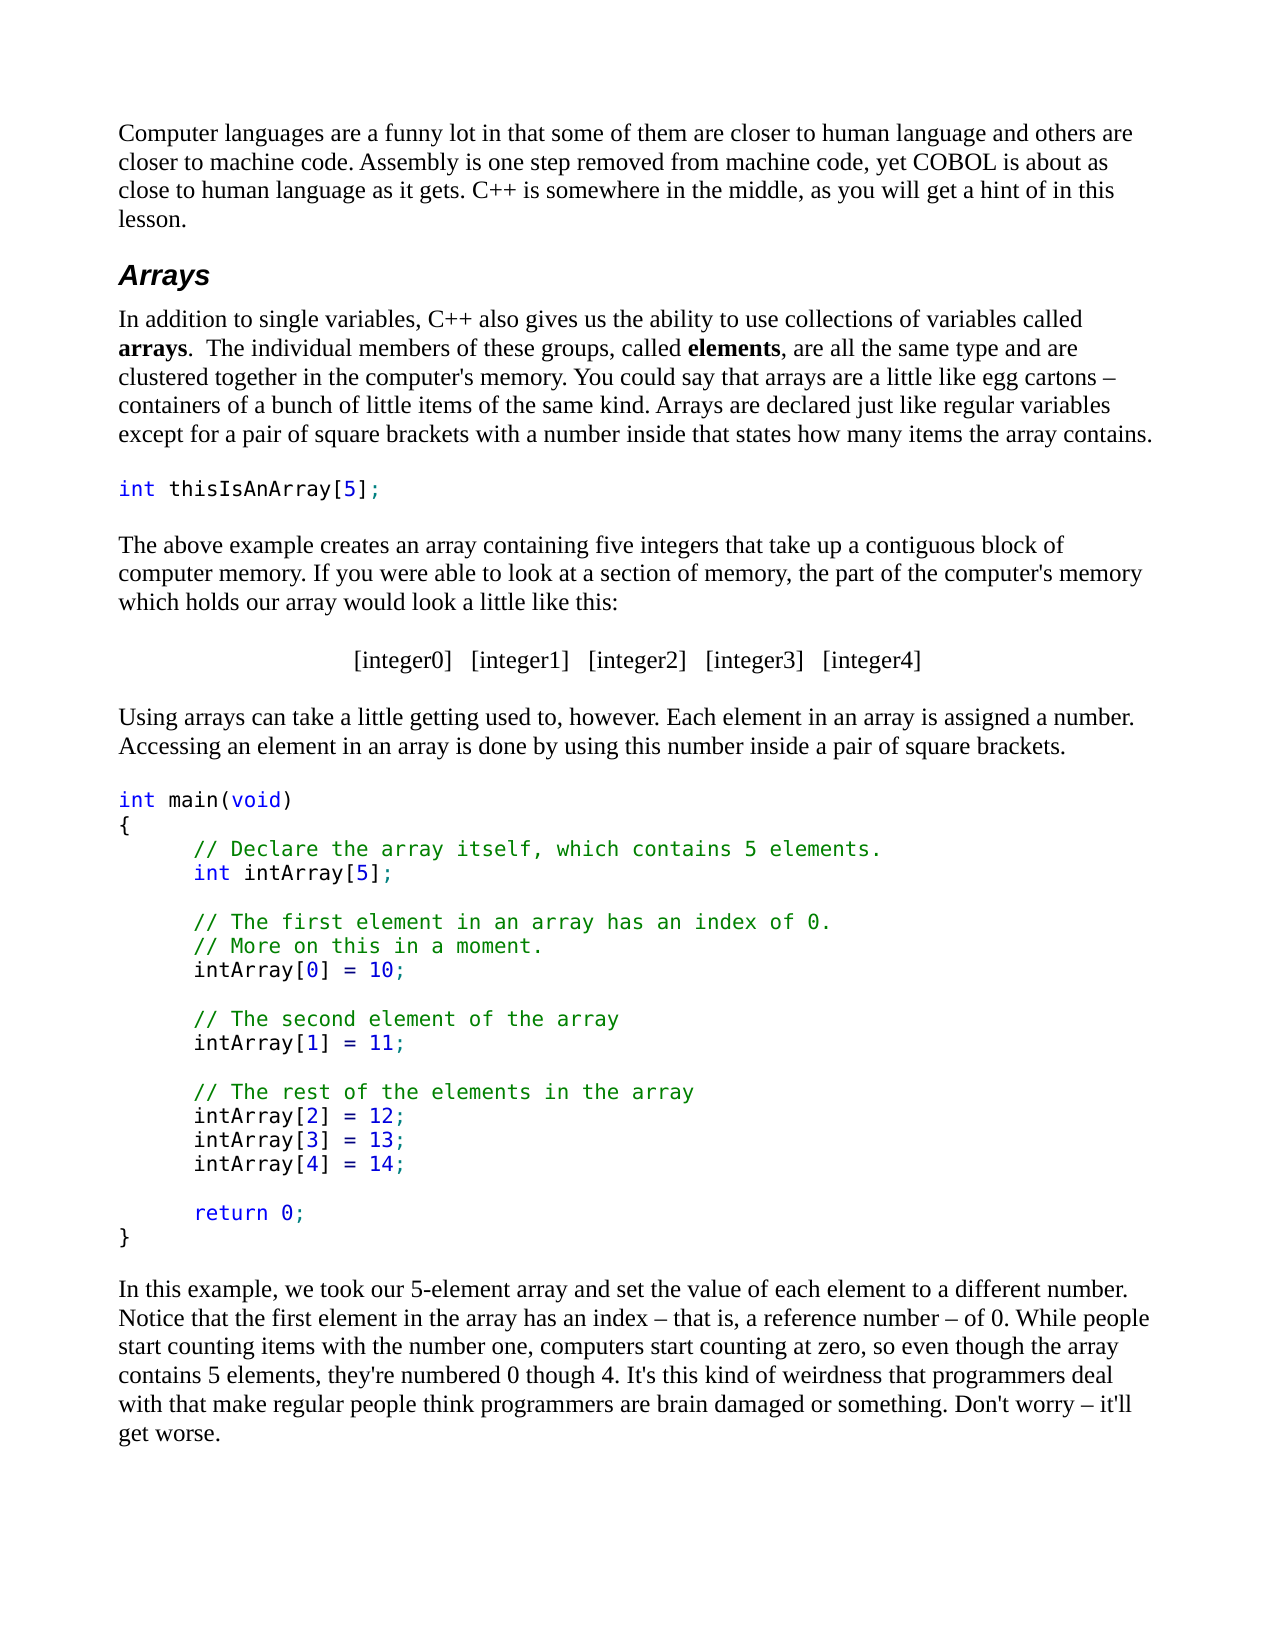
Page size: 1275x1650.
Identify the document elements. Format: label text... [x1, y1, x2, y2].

text The above example creates an array containing five integers that take up a contiguous block of computer memory. If you were able to look at a section of memory, the part of the computer's memory which holds our array would look a little like this: [118, 530, 1157, 616]
text int thisIsAnArray[5]; [118, 477, 1157, 501]
text // Declare the array itself, which contains 5 elements. [118, 837, 1157, 861]
text // More on this in a moment. [118, 934, 1157, 958]
text In addition to single variables, C++ also gives us the ability to use collections of variables called arrays. The individual members of these groups, called elements, are all the same type and are clustered together in the computer's memory. You could say that arrays are a little like egg cartons – containers of a bunch of little items of the same kind. Arrays are declared just like regular variables except for a pair of square brackets with a number inside that states how many items the array contains. [118, 304, 1157, 448]
text int intArray[5]; [118, 861, 1157, 886]
text } [118, 1225, 1157, 1249]
subtitle Arrays [118, 258, 1157, 292]
text return 0; [118, 1201, 1157, 1225]
text intArray[2] = 12; [118, 1104, 1157, 1128]
text In this example, we took our 5-element array and set the value of each element to a different number. Notice that the first element in the array has an index – that is, a reference number – of 0. While people start counting items with the number one, computers start counting at zero, so even though the array contains 5 elements, they're numbered 0 though 4. It's this kind of weirdness that programmers deal with that make regular people think programmers are brain damaged or something. Don't worry – it'll get worse. [118, 1274, 1157, 1446]
text intArray[0] = 10; [118, 958, 1157, 983]
text [integer0] [integer1] [integer2] [integer3] [integer4] [118, 645, 1157, 673]
text int main(void) { [118, 788, 1157, 837]
text // The first element in an array has an index of 0. [118, 910, 1157, 934]
text // The rest of the elements in the array [118, 1080, 1157, 1104]
text // The second element of the array [118, 1007, 1157, 1031]
text intArray[4] = 14; [118, 1152, 1157, 1177]
text Computer languages are a funny lot in that some of them are closer to human language and others are closer to machine code. Assembly is one step removed from machine code, yet COBOL is about as close to human language as it gets. C++ is somewhere in the middle, as you will get a hint of in this lesson. [118, 118, 1157, 233]
text intArray[3] = 13; [118, 1128, 1157, 1152]
text Using arrays can take a little getting used to, however. Each element in an array is assigned a number. Accessing an element in an array is done by using this number inside a pair of square brackets. [118, 702, 1157, 760]
text intArray[1] = 11; [118, 1031, 1157, 1055]
